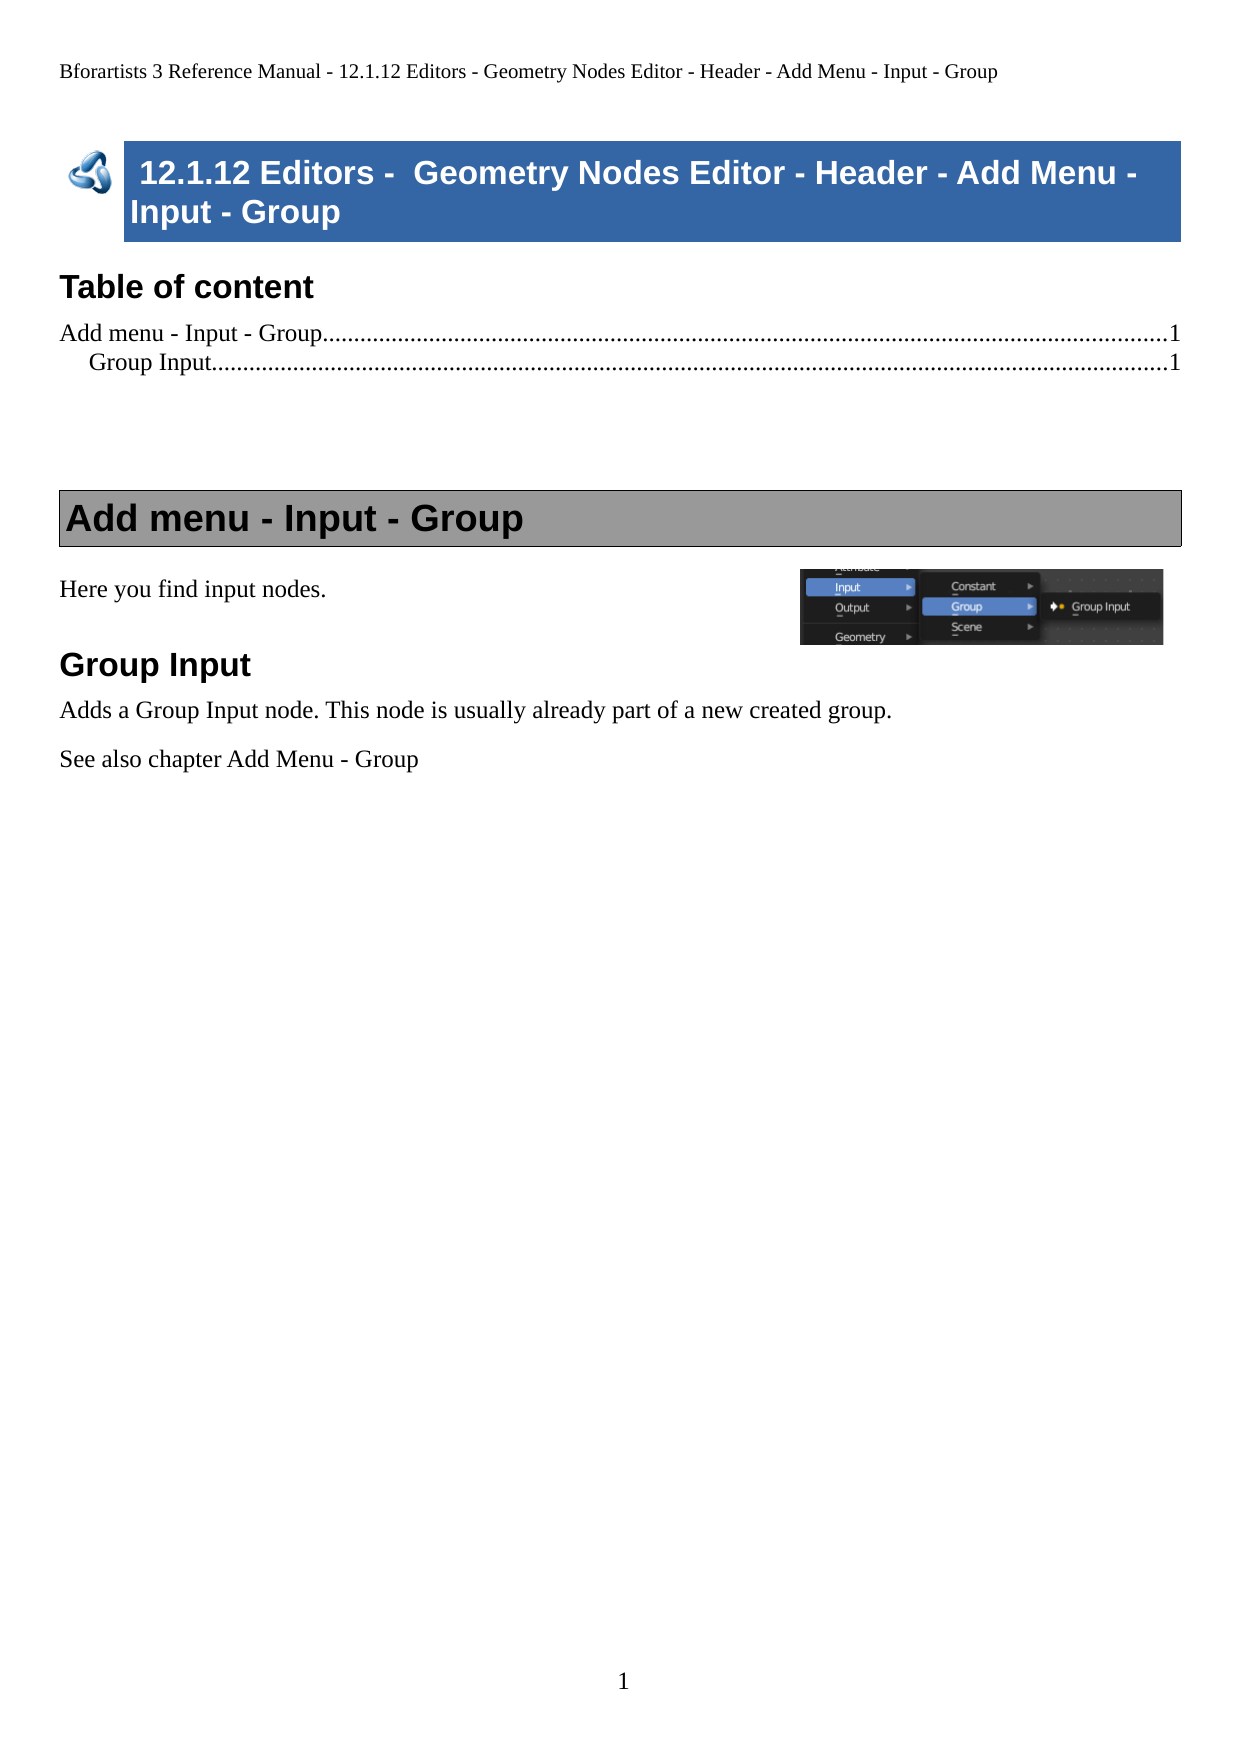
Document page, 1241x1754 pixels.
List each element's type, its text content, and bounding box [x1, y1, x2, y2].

subtitle Table of content [59, 267, 1181, 305]
text Add menu - Input - Group 1 [59, 318, 1181, 347]
picture [800, 569, 1164, 645]
text Here you find input nodes. [59, 574, 800, 603]
table_header 12.1.12 Editors - Geometry Nodes Editor - Header - Add Menu - Input - Group [124, 141, 1181, 242]
picture [65, 147, 114, 197]
text See also chapter Add Menu - Group [59, 744, 1181, 773]
subtitle Group Input [59, 644, 1181, 683]
table_header [59, 141, 124, 242]
table_header Add menu - Input - Group [60, 491, 1181, 546]
text Group Input 1 [88, 347, 1181, 375]
text Adds a Group Input node. This node is usually already part of a new created group. [59, 696, 1181, 724]
